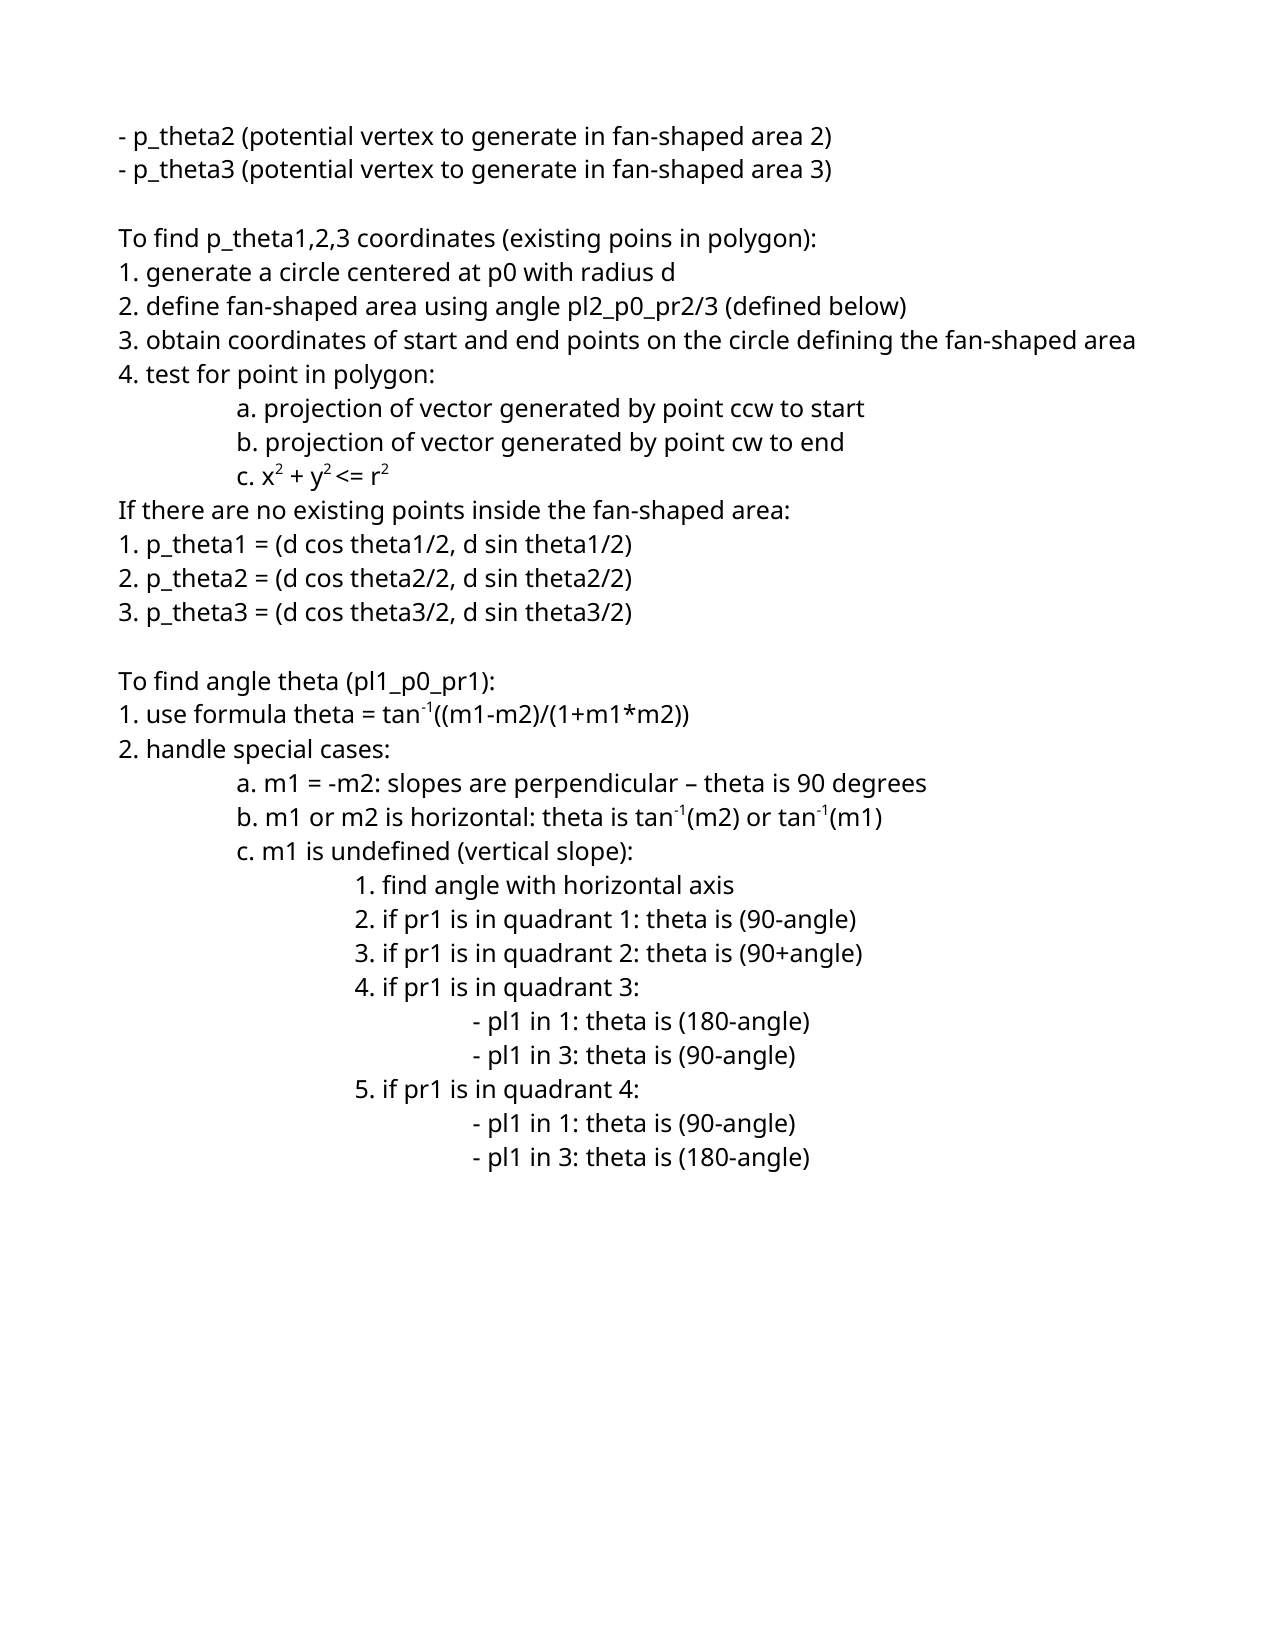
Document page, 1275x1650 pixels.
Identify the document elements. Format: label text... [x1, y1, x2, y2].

text a. projection of vector generated by point ccw to start [118, 391, 1157, 425]
text If there are no existing points inside the fan-shaped area: [118, 493, 1157, 527]
text To find p_theta1,2,3 coordinates (existing poins in polygon): [118, 220, 1157, 254]
text To find angle theta (pl1_p0_pr1): [118, 663, 1157, 697]
text - pl1 in 1: theta is (180-angle) [118, 1004, 1157, 1038]
text 3. obtain coordinates of start and end points on the circle defining the fan-shaped area [118, 322, 1157, 357]
text 1. use formula theta = tan-1((m1-m2)/(1+m1*m2)) [118, 697, 1157, 731]
text 2. if pr1 is in quadrant 1: theta is (90-angle) [118, 902, 1157, 936]
text 4. test for point in polygon: [118, 357, 1157, 391]
text - pl1 in 3: theta is (180-angle) [118, 1140, 1157, 1174]
text 4. if pr1 is in quadrant 3: [118, 970, 1157, 1004]
text - pl1 in 3: theta is (90-angle) [118, 1038, 1157, 1072]
text 1. p_theta1 = (d cos theta1/2, d sin theta1/2) [118, 527, 1157, 561]
text b. m1 or m2 is horizontal: theta is tan-1(m2) or tan-1(m1) [118, 799, 1157, 833]
text - p_theta2 (potential vertex to generate in fan-shaped area 2) [118, 118, 1157, 152]
text 2. define fan-shaped area using angle pl2_p0_pr2/3 (defined below) [118, 288, 1157, 322]
text c. x2 + y2 <= r2 [118, 459, 1157, 493]
text 5. if pr1 is in quadrant 4: [118, 1072, 1157, 1106]
text 2. p_theta2 = (d cos theta2/2, d sin theta2/2) [118, 561, 1157, 595]
text 3. p_theta3 = (d cos theta3/2, d sin theta3/2) [118, 595, 1157, 629]
text 3. if pr1 is in quadrant 2: theta is (90+angle) [118, 936, 1157, 970]
text 1. find angle with horizontal axis [118, 867, 1157, 902]
text - pl1 in 1: theta is (90-angle) [118, 1106, 1157, 1140]
text c. m1 is undefined (vertical slope): [118, 833, 1157, 867]
text - p_theta3 (potential vertex to generate in fan-shaped area 3) [118, 152, 1157, 186]
text 2. handle special cases: [118, 731, 1157, 765]
text 1. generate a circle centered at p0 with radius d [118, 254, 1157, 288]
text b. projection of vector generated by point cw to end [118, 425, 1157, 459]
text a. m1 = -m2: slopes are perpendicular – theta is 90 degrees [118, 765, 1157, 799]
